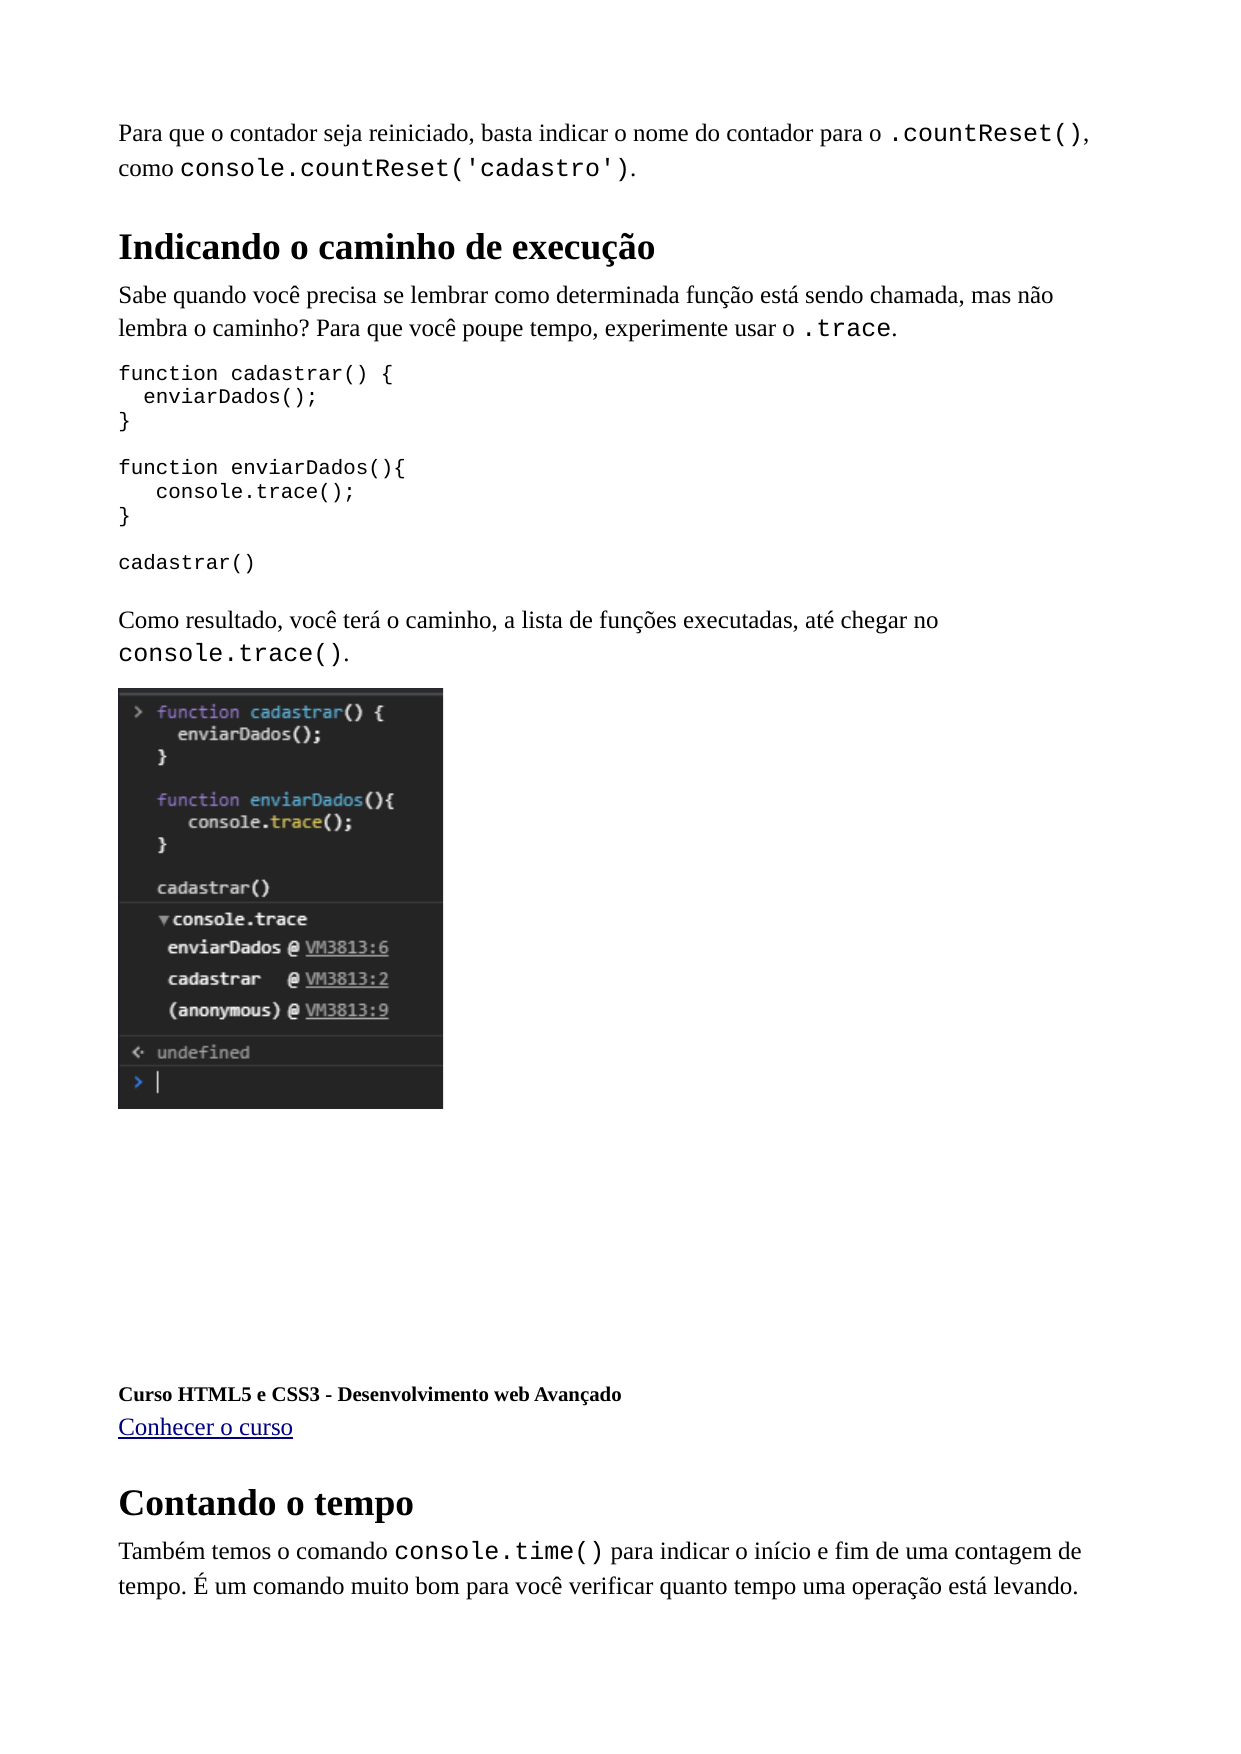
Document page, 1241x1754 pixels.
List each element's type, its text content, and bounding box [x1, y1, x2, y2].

text cadastrar() [118, 552, 1122, 576]
text enviarDados(); [118, 386, 1122, 410]
subtitle Indicando o caminho de execução [118, 224, 1122, 267]
picture [118, 688, 444, 1109]
text Sabe quando você precisa se lembrar como determinada função está sendo chamada, mas não lembra o caminho? Para que você poupe tempo, experimente usar o .trace. [118, 280, 1122, 343]
subtitle Curso HTML5 e CSS3 - Desenvolvimento web Avançado [118, 1382, 1122, 1406]
text } [118, 410, 1122, 434]
text function enviarDados(){ [118, 457, 1122, 481]
text Também temos o comando console.time() para indicar o início e fim de uma contagem de tempo. É um comando muito bom para você verificar quanto tempo uma operação está levando. [118, 1536, 1122, 1600]
text Como resultado, você terá o caminho, a lista de funções executadas, até chegar no console.trace(). [118, 605, 1122, 669]
text } [118, 504, 1122, 528]
subtitle Contando o tempo [118, 1481, 1122, 1524]
text Conhecer o curso [118, 1412, 1122, 1441]
text Para que o contador seja reiniciado, basta indicar o nome do contador para o .countReset(), como console.countReset('cadastro'). [118, 118, 1122, 184]
text console.trace(); [118, 481, 1122, 504]
text function cadastrar() { [118, 363, 1122, 386]
